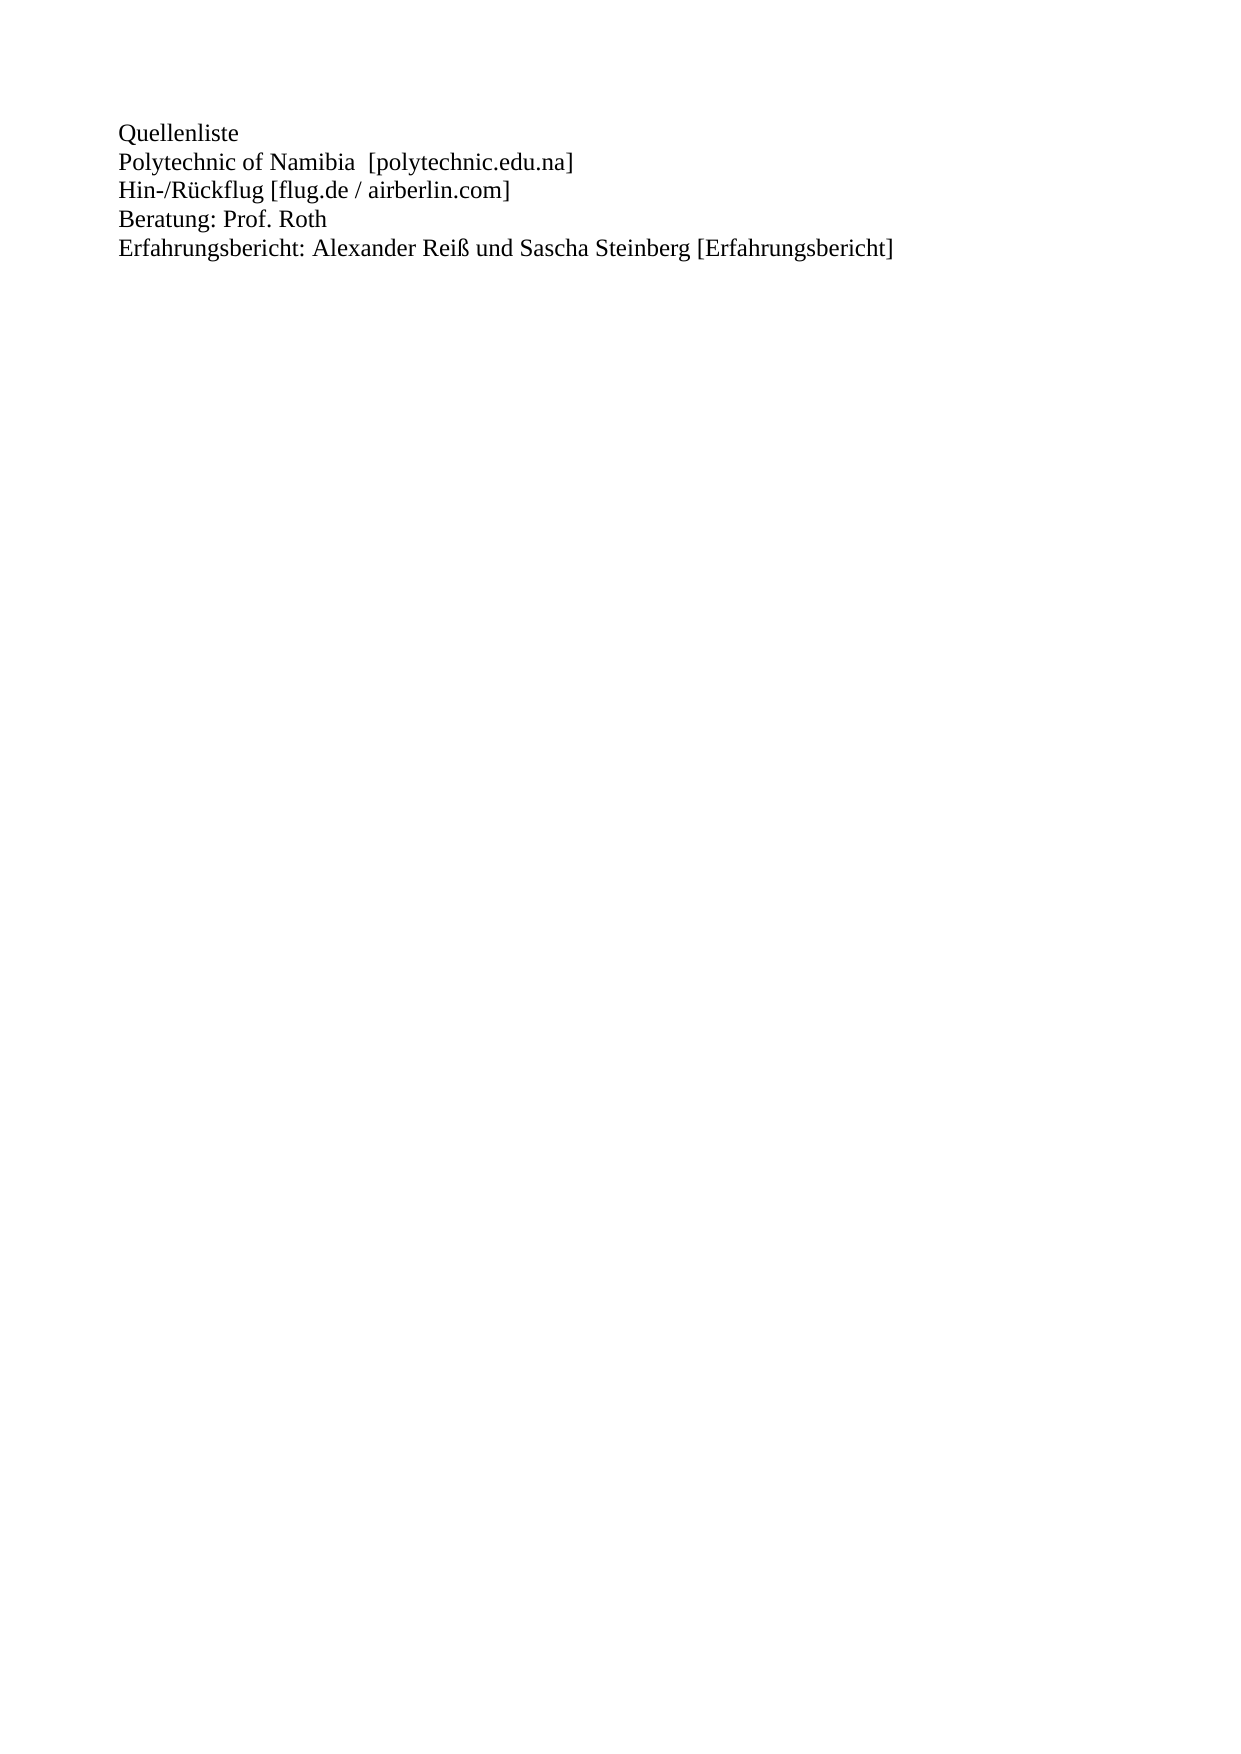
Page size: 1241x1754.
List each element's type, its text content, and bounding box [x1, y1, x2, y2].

text Hin-/Rückflug [flug.de / airberlin.com] [118, 176, 1122, 204]
text Erfahrungsbericht: Alexander Reiß und Sascha Steinberg [Erfahrungsbericht] [118, 233, 1122, 262]
text Beratung: Prof. Roth [118, 204, 1122, 233]
text Quellenliste [118, 118, 1122, 147]
text Polytechnic of Namibia [polytechnic.edu.na] [118, 147, 1122, 176]
